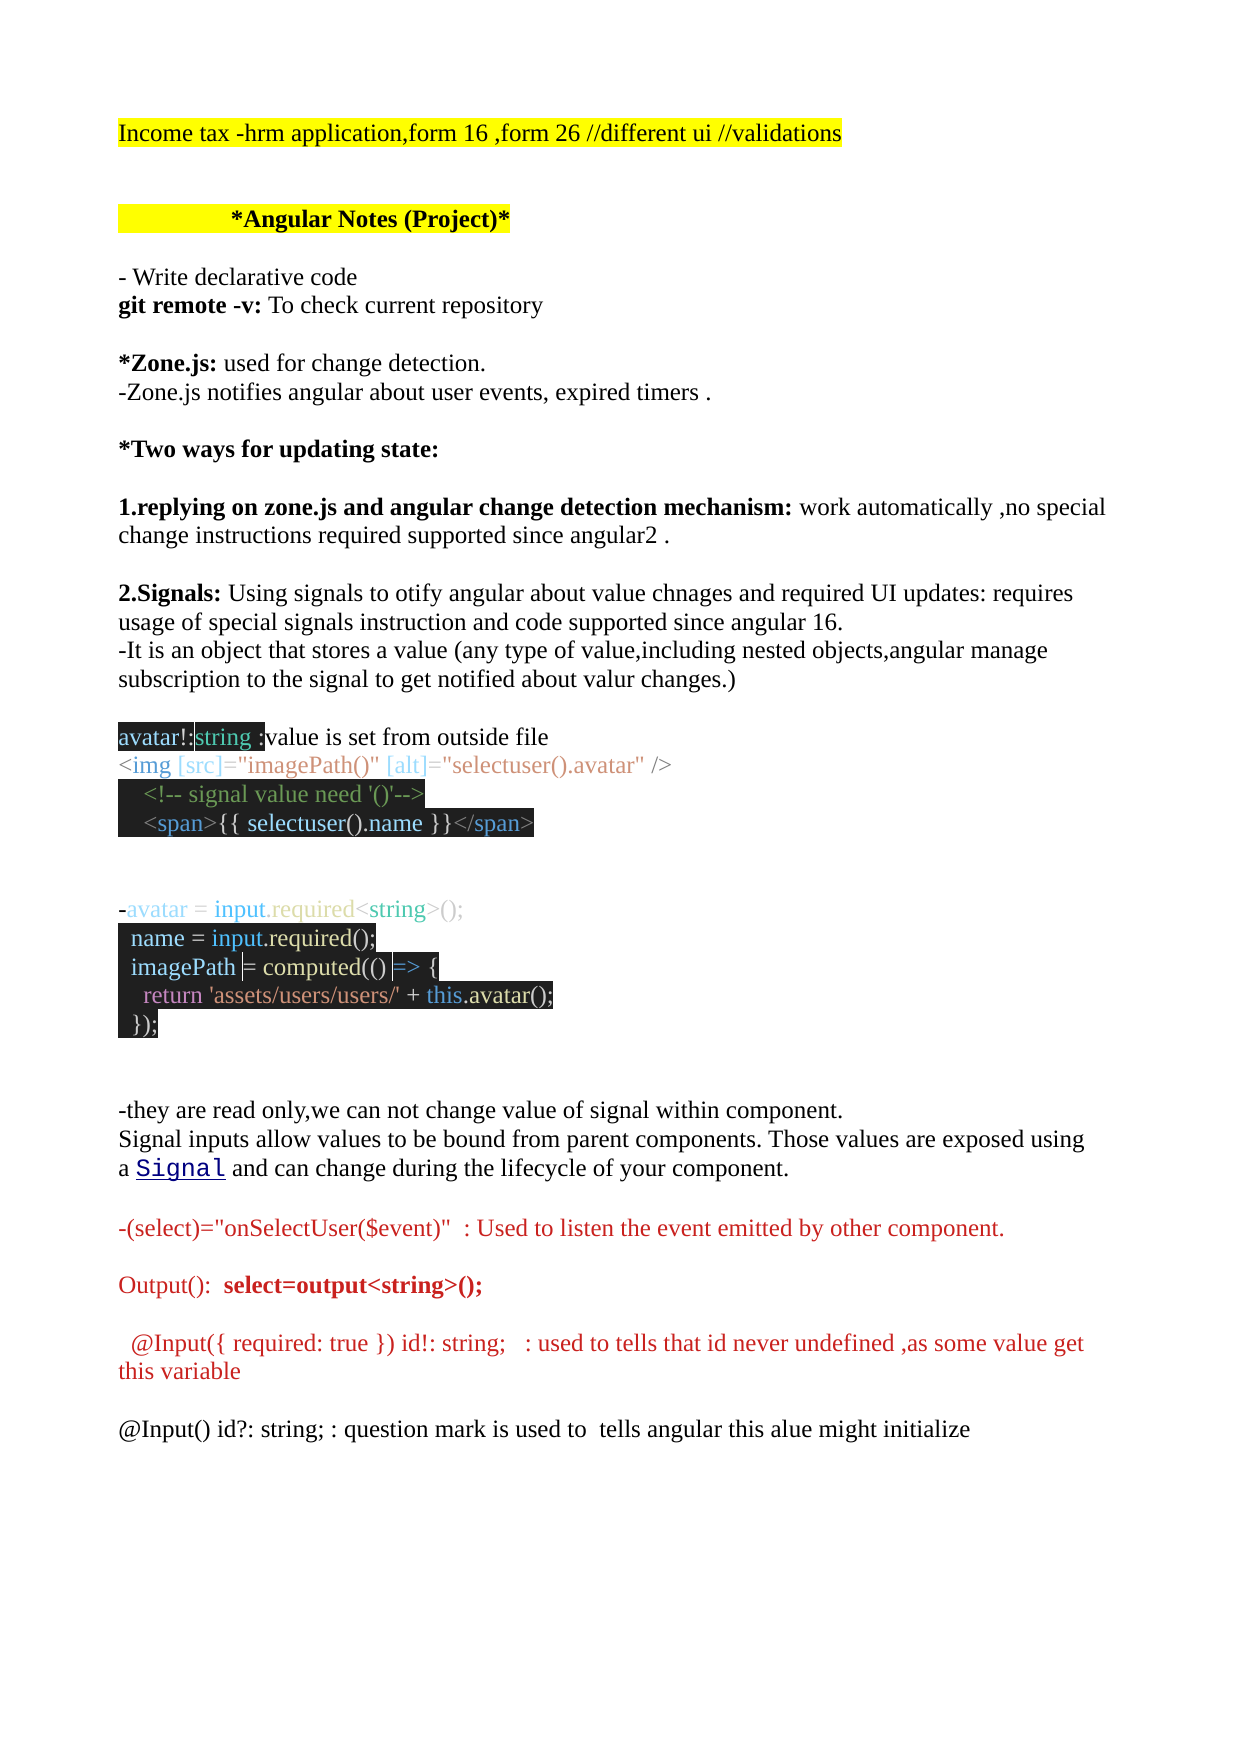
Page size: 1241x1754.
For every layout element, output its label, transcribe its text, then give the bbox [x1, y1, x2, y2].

text 2.Signals: Using signals to otify angular about value chnages and required UI updates: requires usage of special signals instruction and code supported since angular 16. [118, 578, 1122, 636]
text Income tax -hrm application,form 16 ,form 26 //different ui //validations [118, 118, 1122, 147]
text Output(): select=output<string>(); [118, 1270, 1122, 1299]
text -Zone.js notifies angular about user events, expired timers . [118, 377, 1122, 406]
text @Input({ required: true }) id!: string; : used to tells that id never undefined ,as some value get this variable [118, 1328, 1122, 1385]
text git remote -v: To check current repository [118, 291, 1122, 319]
text return 'assets/users/users/' + this.avatar(); [118, 981, 1122, 1009]
text *Zone.js: used for change detection. [118, 348, 1122, 377]
text name = input.required(); [118, 923, 1122, 952]
text -they are read only,we can not change value of signal within component. [118, 1096, 1122, 1124]
text imagePath = computed(() => { [118, 952, 1122, 981]
text avatar!:string :value is set from outside file [118, 722, 1122, 751]
text - Write declarative code [118, 262, 1122, 291]
text Signal inputs allow values to be bound from parent components. Those values are exposed using a Signal and can change during the lifecycle of your component. [118, 1124, 1122, 1184]
text <span>{{ selectuser().name }}</span> [118, 808, 1122, 837]
text }); [118, 1009, 1122, 1038]
text <!-- signal value need '()'--> [118, 779, 1122, 808]
text -(select)="onSelectUser($event)" : Used to listen the event emitted by other component. [118, 1213, 1122, 1241]
text @Input() id?: string; : question mark is used to tells angular this alue might initialize [118, 1414, 1122, 1443]
text -It is an object that stores a value (any type of value,including nested objects,angular manage subscription to the signal to get notified about valur changes.) [118, 636, 1122, 693]
text *Angular Notes (Project)* [118, 204, 1122, 233]
text 1.replying on zone.js and angular change detection mechanism: work automatically ,no special change instructions required supported since angular2 . [118, 492, 1122, 549]
text <img [src]="imagePath()" [alt]="selectuser().avatar" /> [118, 751, 1122, 779]
text *Two ways for updating state: [118, 434, 1122, 463]
text -avatar = input.required<string>(); [118, 894, 1122, 923]
